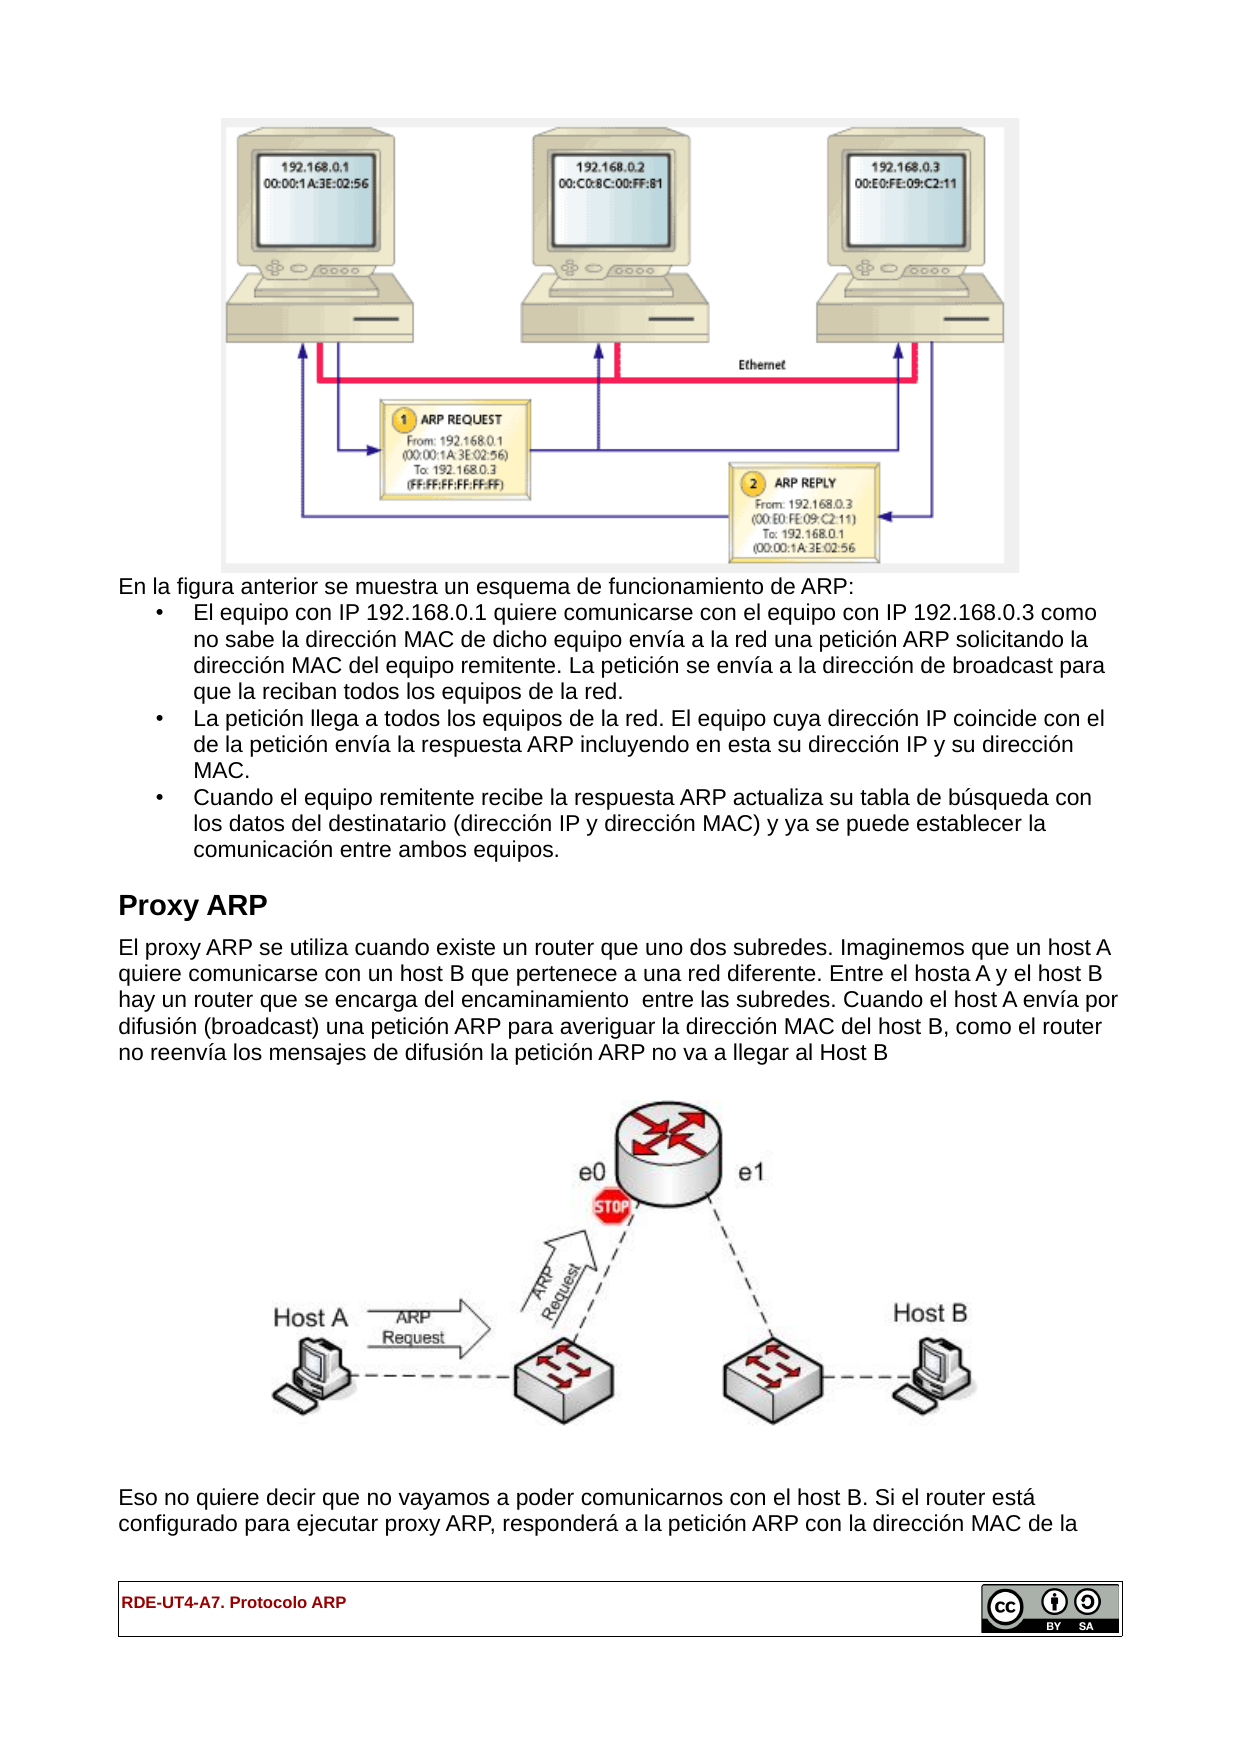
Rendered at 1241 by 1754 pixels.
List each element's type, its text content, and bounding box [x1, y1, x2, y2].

list La petición llega a todos los equipos de la red. El equipo cuya dirección IP coincide con el de la petición envía la respuesta ARP incluyendo en esta su dirección IP y su dirección MAC. [156, 704, 1122, 784]
text El proxy ARP se utiliza cuando existe un router que uno dos subredes. Imaginemos que un host A quiere comunicarse con un host B que pertenece a una red diferente. Entre el hosta A y el host B hay un router que se encarga del encaminamiento entre las subredes. Cuando el host A envía por difusión (broadcast) una petición ARP para averiguar la dirección MAC del host B, como el router no reenvía los mensajes de difusión la petición ARP no va a llegar al Host B [118, 934, 1122, 1066]
subtitle Proxy ARP [118, 888, 1122, 921]
list Cuando el equipo remitente recibe la respuesta ARP actualiza su tabla de búsqueda con los datos del destinatario (dirección IP y dirección MAC) y ya se puede establecer la comunicación entre ambos equipos. [156, 784, 1122, 863]
picture [221, 118, 1020, 573]
list El equipo con IP 192.168.0.1 quiere comunicarse con el equipo con IP 192.168.0.3 como no sabe la dirección MAC de dicho equipo envía a la red una petición ARP solicitando la dirección MAC del equipo remitente. La petición se envía a la dirección de broadcast para que la reciban todos los equipos de la red. [156, 599, 1122, 704]
picture [981, 1584, 1119, 1633]
text Eso no quiere decir que no vayamos a poder comunicarnos con el host B. Si el router está configurado para ejecutar proxy ARP, responderá a la petición ARP con la dirección MAC de la [118, 1484, 1122, 1537]
picture [225, 1078, 1015, 1446]
text En la figura anterior se muestra un esquema de funcionamiento de ARP: [118, 118, 1122, 599]
